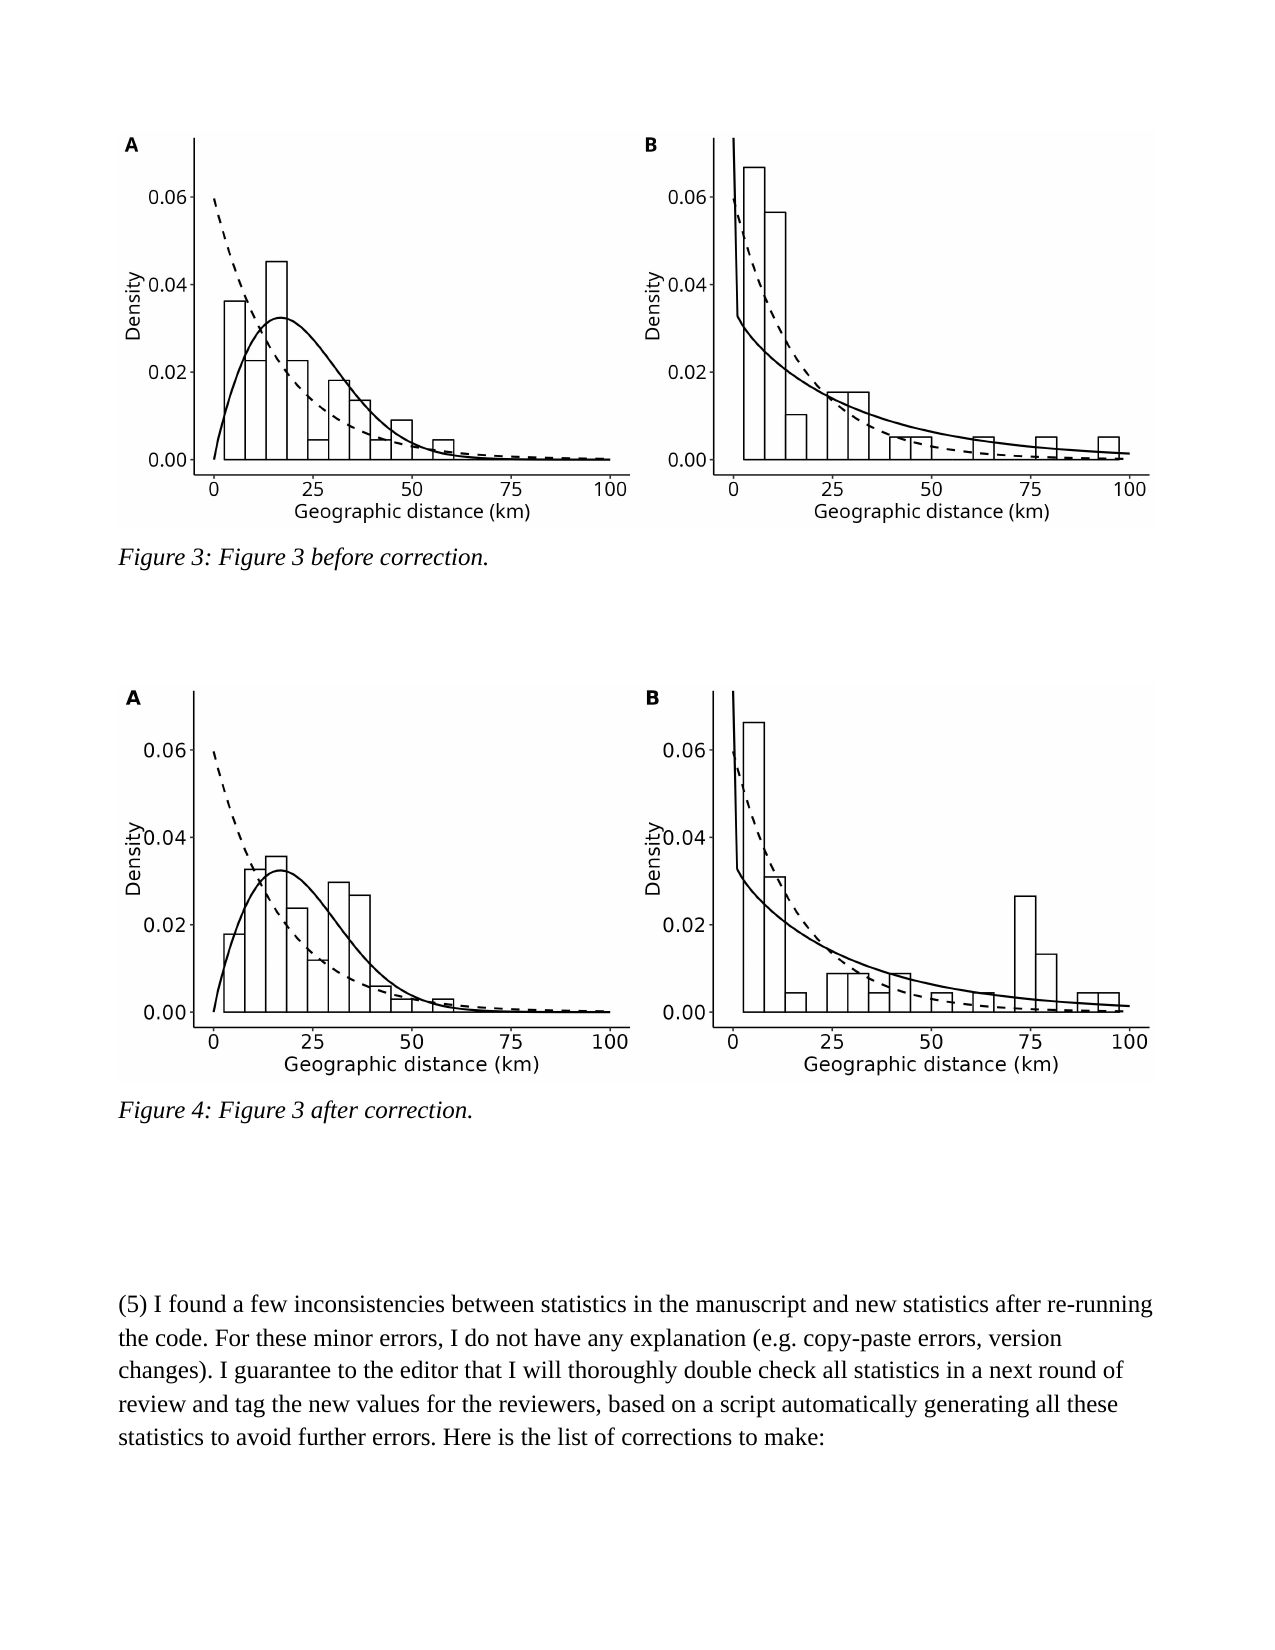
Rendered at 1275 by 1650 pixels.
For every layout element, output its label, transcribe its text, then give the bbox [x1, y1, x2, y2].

picture [118, 683, 1157, 1083]
picture [118, 130, 1157, 530]
text (5) I found a few inconsistencies between statistics in the manuscript and new statistics after re-running the code. For these minor errors, I do not have any explanation (e.g. copy-paste errors, version changes). I guarantee to the editor that I will thoroughly double check all statistics in a next round of review and tag the new values for the reviewers, based on a script automatically generating all these statistics to avoid further errors. Here is the list of corrections to make: [118, 1289, 1157, 1450]
text Figure 4: Figure 3 after correction. [118, 1083, 1157, 1124]
text Figure 3: Figure 3 before correction. [118, 530, 1157, 571]
